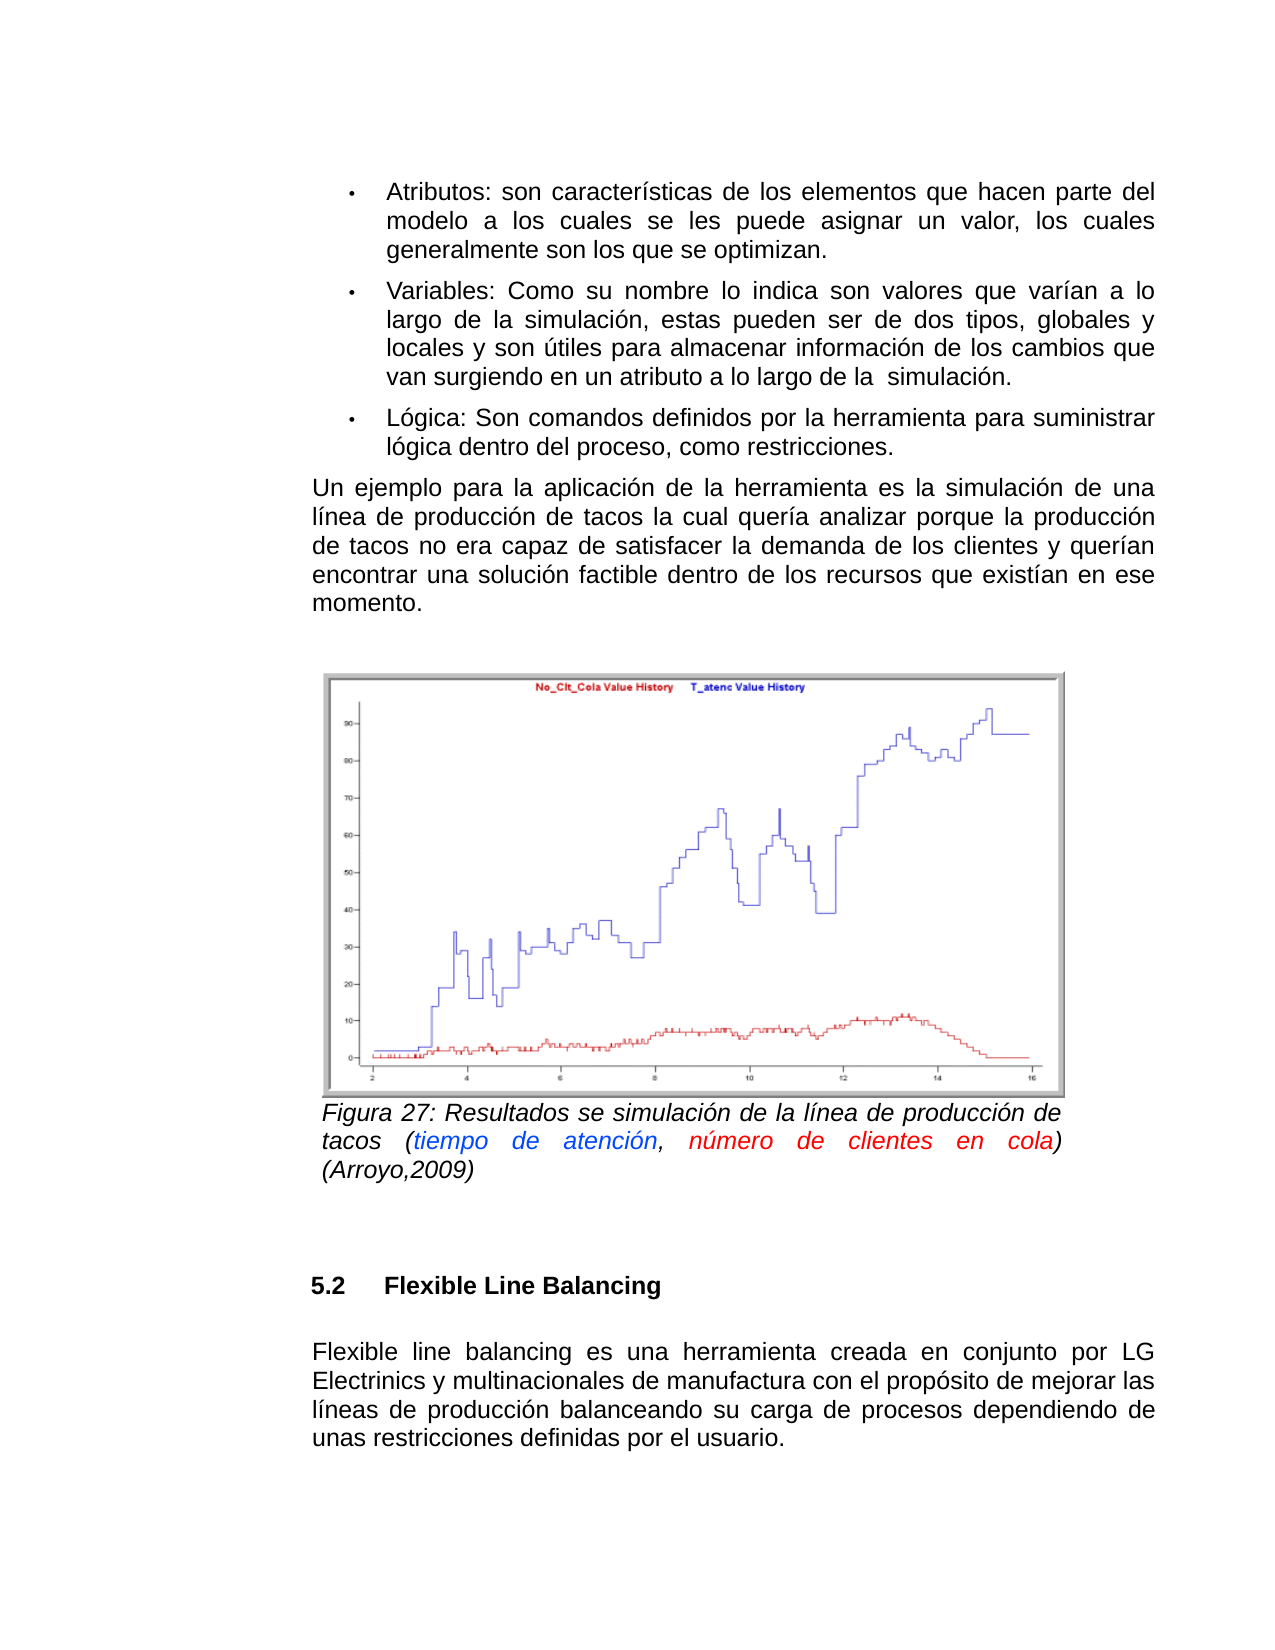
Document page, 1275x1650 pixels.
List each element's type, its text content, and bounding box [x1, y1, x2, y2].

list Flexible line balancing es una herramienta creada en conjunto por LG Electrinics y multinacionales de manufactura con el propósito de mejorar las líneas de producción balanceando su carga de procesos dependiendo de unas restricciones definidas por el usuario. [312, 1337, 1157, 1452]
picture [321, 671, 1065, 1098]
list Atributos: son características de los elementos que hacen parte del modelo a los cuales se les puede asignar un valor, los cuales generalmente son los que se optimizan. [349, 177, 1157, 263]
list Variables: Como su nombre lo indica son valores que varían a lo largo de la simulación, estas pueden ser de dos tipos, globales y locales y son útiles para almacenar información de los cambios que van surgiendo en un atributo a lo largo de la simulación. [349, 276, 1157, 391]
text Un ejemplo para la aplicación de la herramienta es la simulación de una línea de producción de tacos la cual quería analizar porque la producción de tacos no era capaz de satisfacer la demanda de los clientes y querían encontrar una solución factible dentro de los recursos que existían en ese momento. [312, 473, 1157, 617]
list Flexible Line Balancing [304, 1271, 1157, 1299]
list Figura 27: Resultados se simulación de la línea de producción de tacos (tiempo de atención, número de clientes en cola) (Arroyo,2009) [322, 1098, 1065, 1184]
list Lógica: Son comandos definidos por la herramienta para suministrar lógica dentro del proceso, como restricciones. [349, 403, 1157, 461]
